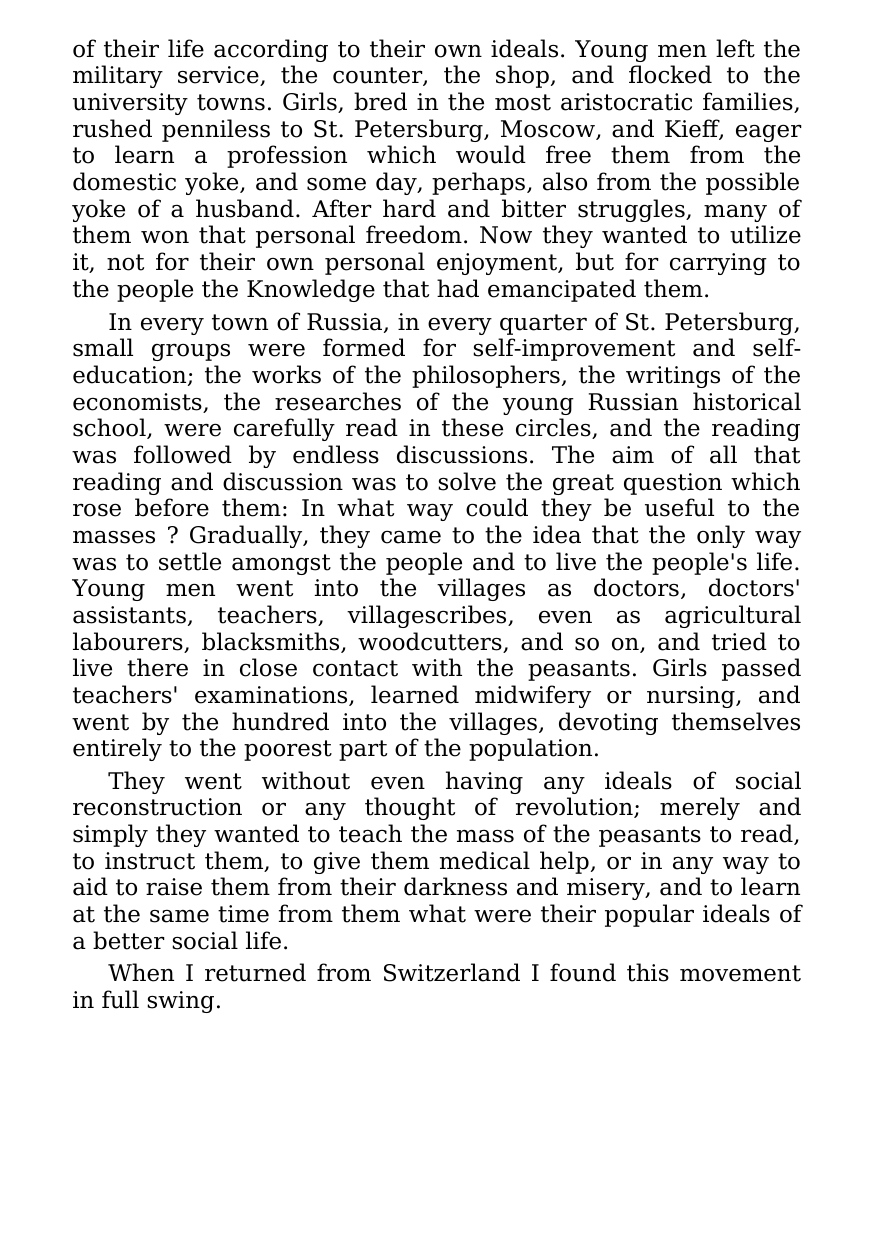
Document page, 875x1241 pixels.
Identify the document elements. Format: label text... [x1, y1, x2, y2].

text When I returned from Switzerland I found this movement in full swing. [72, 961, 802, 1014]
text of their life according to their own ideals. Young men left the military service, the counter, the shop, and flocked to the university towns. Girls, bred in the most aristocratic families, rushed penniless to St. Petersburg, Moscow, and Kieff, eager to learn a profession which would free them from the domestic yoke, and some day, perhaps, also from the possible yoke of a husband. After hard and bitter struggles, many of them won that personal freedom. Now they wanted to utilize it, not for their own personal enjoyment, but for carrying to the people the Knowledge that had emancipated them. [72, 36, 802, 303]
text They went without even having any ideals of social reconstruction or any thought of revolution; merely and simply they wanted to teach the mass of the peasants to read, to instruct them, to give them medical help, or in any way to aid to raise them from their darkness and misery, and to learn at the same time from them what were their popular ideals of a better social life. [72, 768, 802, 954]
text In every town of Russia, in every quarter of St. Petersburg, small groups were formed for self-improvement and self-education; the works of the philosophers, the writings of the economists, the researches of the young Russian historical school, were carefully read in these circles, and the reading was followed by endless discussions. The aim of all that reading and discussion was to solve the great question which rose before them: In what way could they be useful to the masses ? Gradually, they came to the idea that the only way was to settle amongst the people and to live the people's life. Young men went into the villages as doctors, doctors' assistants, teachers, villagescribes, even as agricultural labourers, blacksmiths, woodcutters, and so on, and tried to live there in close contact with the peasants. Girls passed teachers' examinations, learned midwifery or nursing, and went by the hundred into the villages, devoting themselves entirely to the poorest part of the population. [72, 309, 802, 762]
